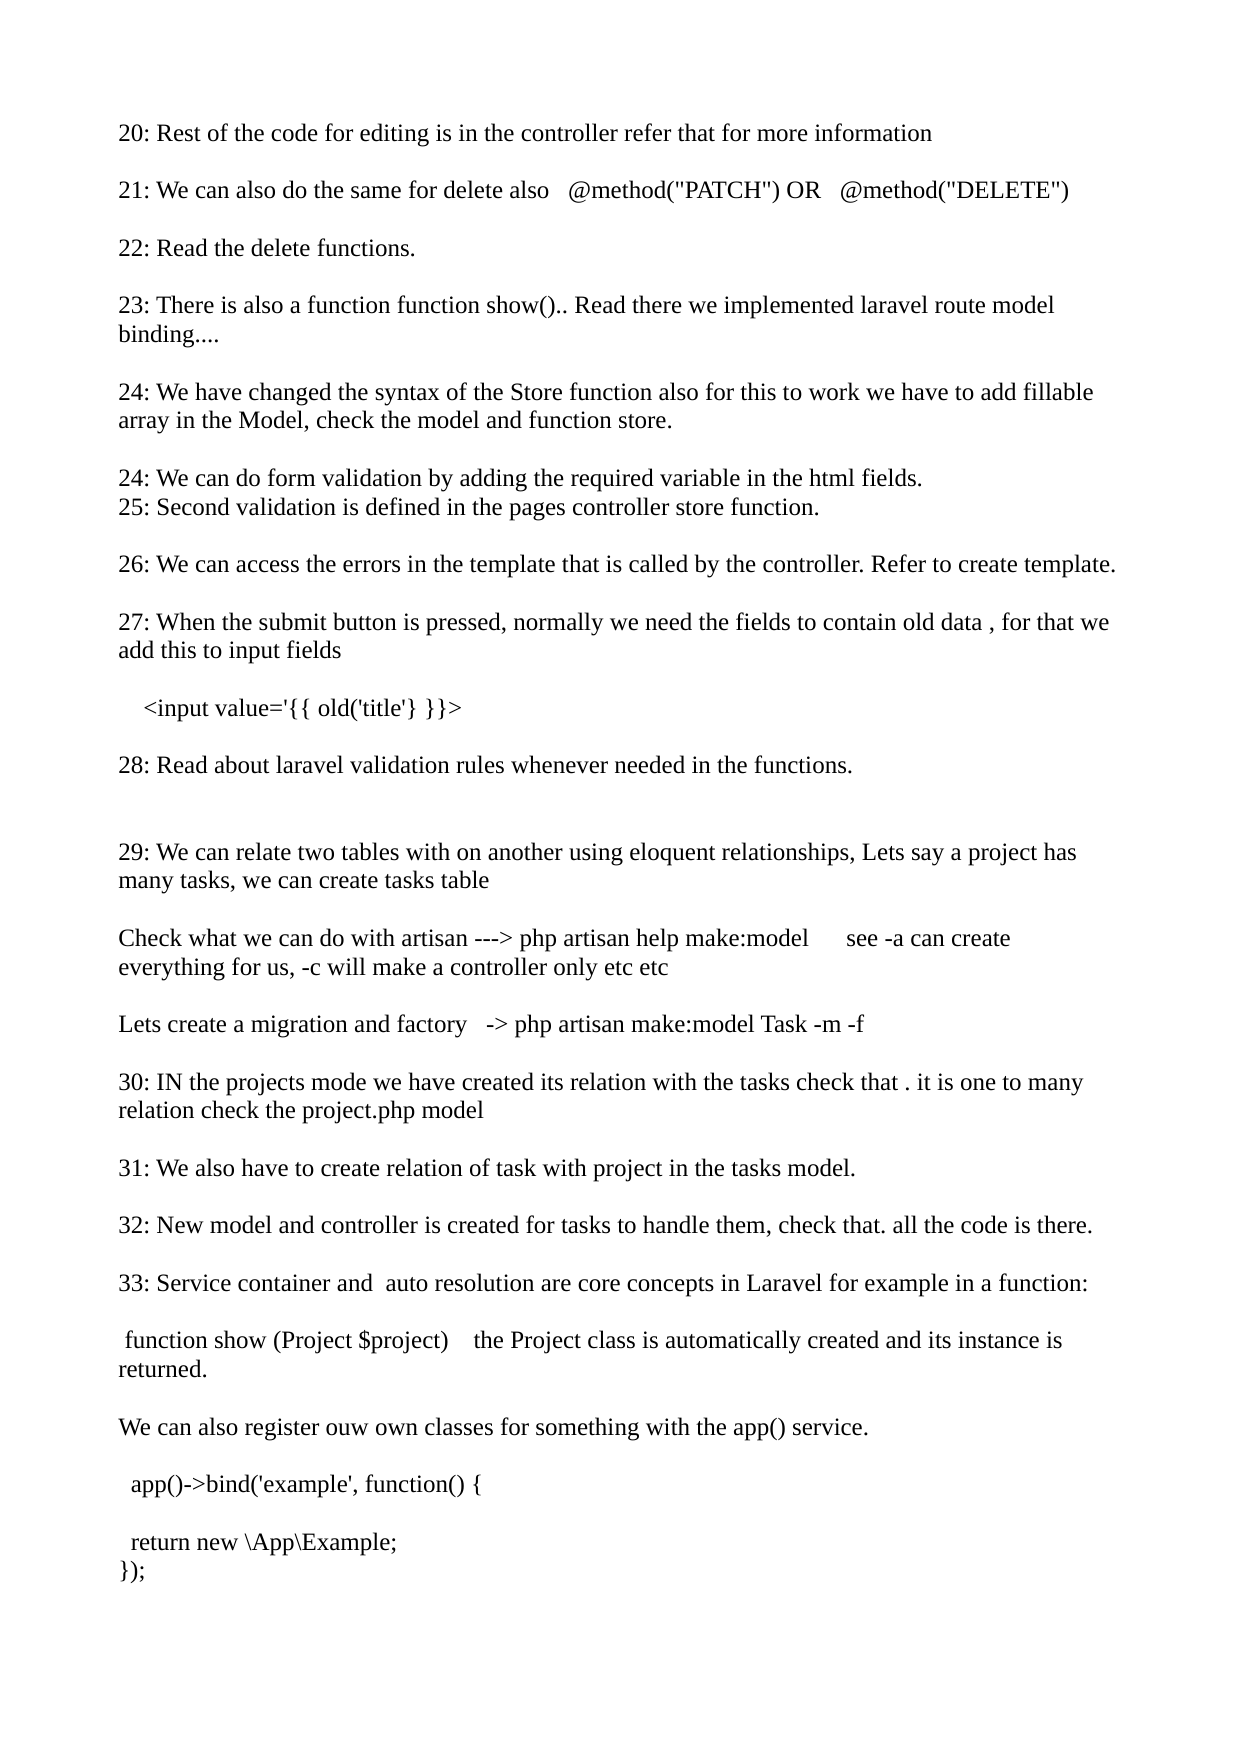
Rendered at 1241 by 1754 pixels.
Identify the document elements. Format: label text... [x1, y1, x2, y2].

text We can also register ouw own classes for something with the app() service. [118, 1412, 1122, 1441]
text 22: Read the delete functions. [118, 233, 1122, 262]
text }); [118, 1556, 1122, 1584]
text 32: New model and controller is created for tasks to handle them, check that. all the code is there. [118, 1211, 1122, 1239]
text 27: When the submit button is pressed, normally we need the fields to contain old data , for that we add this to input fields [118, 607, 1122, 664]
text Lets create a migration and factory -> php artisan make:model Task -m -f [118, 1009, 1122, 1038]
text 28: Read about laravel validation rules whenever needed in the functions. [118, 751, 1122, 779]
text 25: Second validation is defined in the pages controller store function. [118, 492, 1122, 521]
text 23: There is also a function function show().. Read there we implemented laravel route model binding.... [118, 291, 1122, 348]
text 29: We can relate two tables with on another using eloquent relationships, Lets say a project has many tasks, we can create tasks table [118, 837, 1122, 894]
text 24: We have changed the syntax of the Store function also for this to work we have to add fillable array in the Model, check the model and function store. [118, 377, 1122, 434]
text app()->bind('example', function() { [118, 1469, 1122, 1498]
text 30: IN the projects mode we have created its relation with the tasks check that . it is one to many relation check the project.php model [118, 1067, 1122, 1124]
text 20: Rest of the code for editing is in the controller refer that for more information [118, 118, 1122, 147]
text Check what we can do with artisan ---> php artisan help make:model see -a can create everything for us, -c will make a controller only etc etc [118, 923, 1122, 981]
text 33: Service container and auto resolution are core concepts in Laravel for example in a function: [118, 1268, 1122, 1297]
text <input value='{{ old('title'} }}> [118, 693, 1122, 722]
text function show (Project $project) the Project class is automatically created and its instance is returned. [118, 1326, 1122, 1383]
text 24: We can do form validation by adding the required variable in the html fields. [118, 463, 1122, 492]
text 31: We also have to create relation of task with project in the tasks model. [118, 1153, 1122, 1182]
text 26: We can access the errors in the template that is called by the controller. Refer to create template. [118, 549, 1122, 578]
text 21: We can also do the same for delete also @method("PATCH") OR @method("DELETE") [118, 176, 1122, 204]
text return new \App\Example; [118, 1527, 1122, 1556]
